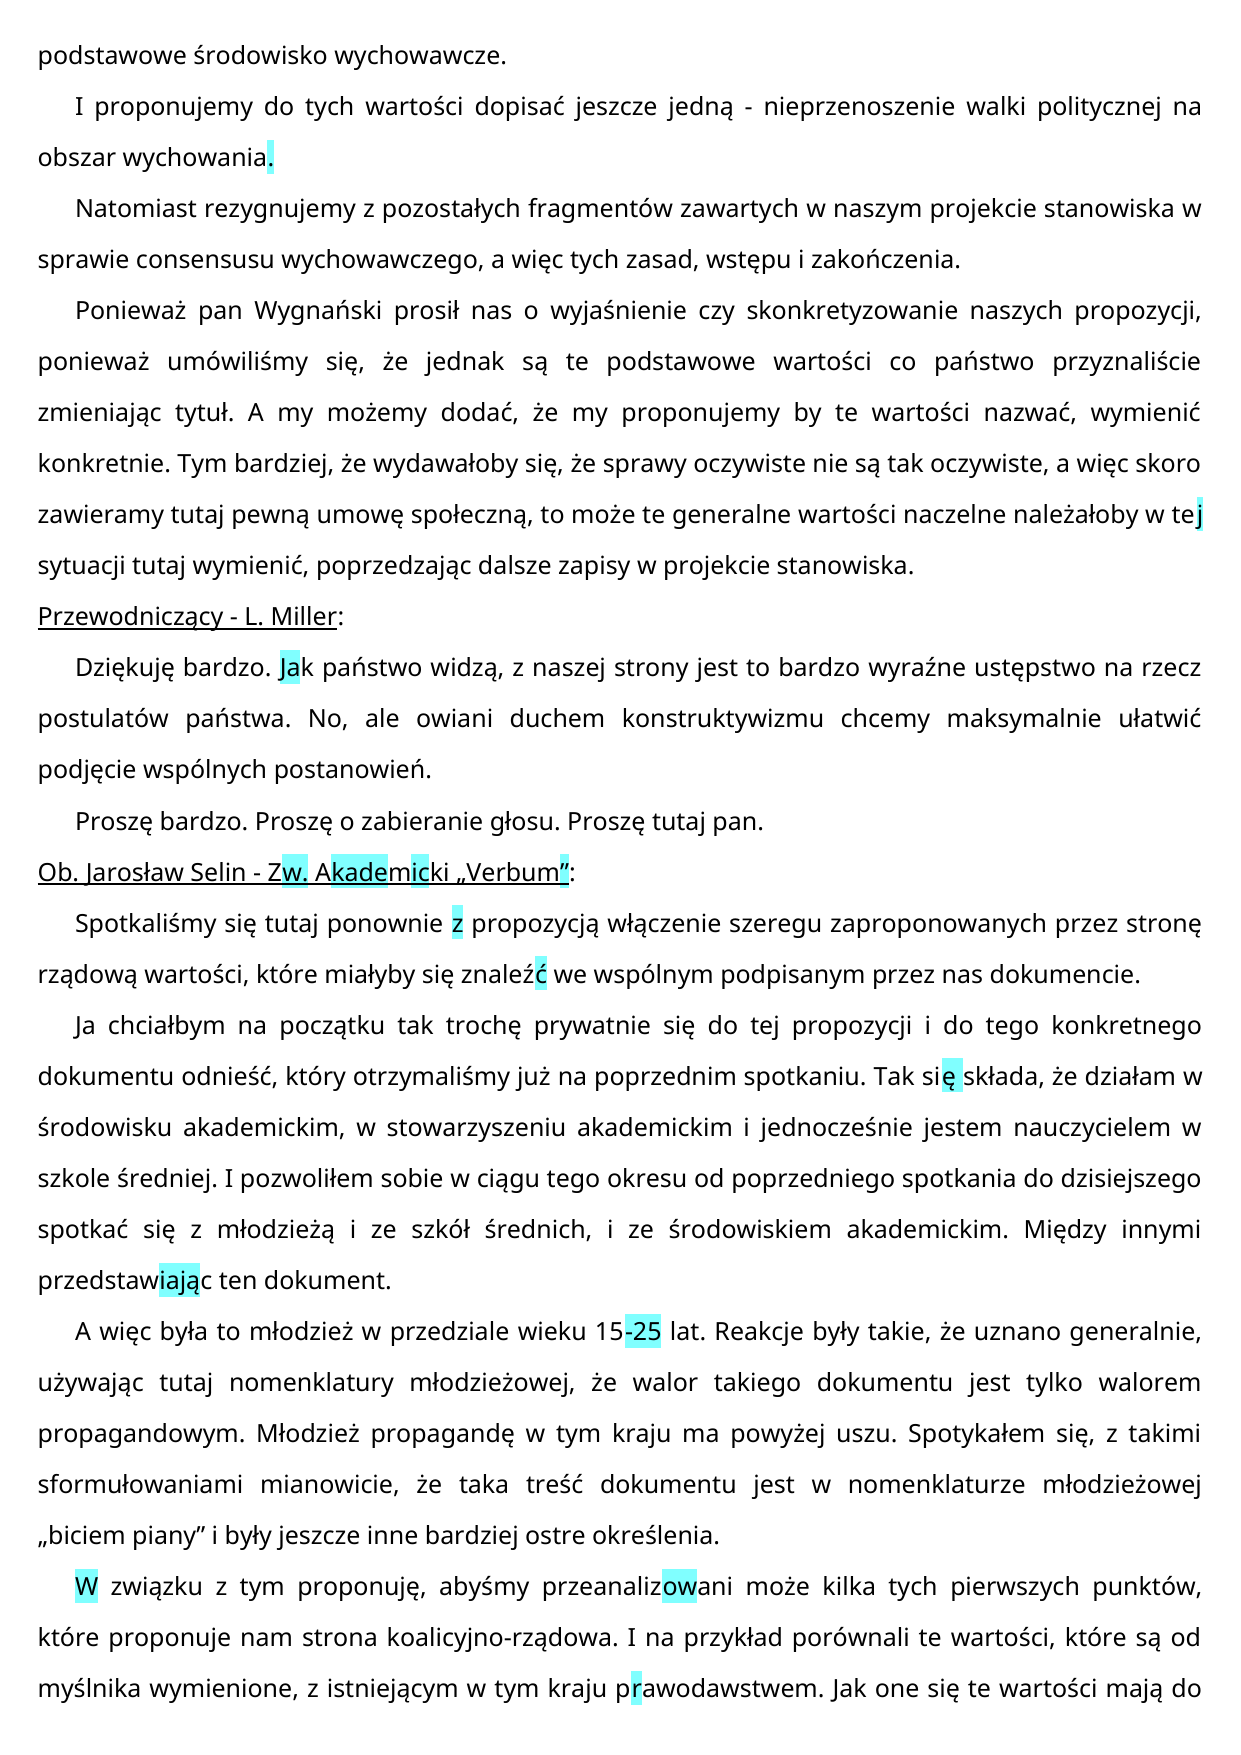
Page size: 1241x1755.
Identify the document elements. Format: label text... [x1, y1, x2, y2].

text W związku z tym proponuję, abyśmy przeanalizowani może kilka tych pierwszych punktów, które proponuje nam strona koalicyjno-rządowa. I na przykład porównali te wartości, które są od myślnika wymienione, z istniejącym w tym kraju prawodawstwem. Jak one się te wartości mają do [37, 1569, 1203, 1705]
text A więc była to młodzież w przedziale wieku 15-25 lat. Reakcje były takie, że uznano generalnie, używając tutaj nomenklatury młodzieżowej, że walor takiego dokumentu jest tylko walorem propagandowym. Młodzież propagandę w tym kraju ma powyżej uszu. Spotykałem się, z takimi sformułowaniami mianowicie, że taka treść dokumentu jest w nomenklaturze młodzieżowej „biciem piany” i były jeszcze inne bardziej ostre określenia. [37, 1313, 1203, 1552]
text Spotkaliśmy się tutaj ponownie z propozycją włączenie szeregu zaproponowanych przez stronę rządową wartości, które miałyby się znaleźć we wspólnym podpisanym przez nas dokumencie. [37, 905, 1203, 990]
text Ja chciałbym na początku tak trochę prywatnie się do tej propozycji i do tego konkretnego dokumentu odnieść, który otrzymaliśmy już na poprzednim spotkaniu. Tak się składa, że działam w środowisku akademickim, w stowarzyszeniu akademickim i jednocześnie jestem nauczycielem w szkole średniej. I pozwoliłem sobie w ciągu tego okresu od poprzedniego spotkania do dzisiejszego spotkać się z młodzieżą i ze szkół średnich, i ze środowiskiem akademickim. Między innymi przedstawiając ten dokument. [37, 1007, 1203, 1297]
text Ob. Jarosław Selin - Zw. Akademicki „Verbum”: [37, 854, 1203, 888]
text podstawowe środowisko wychowawcze. [37, 37, 1203, 72]
text I proponujemy do tych wartości dopisać jeszcze jedną - nieprzenoszenie walki politycznej na obszar wychowania. [37, 88, 1203, 174]
text Przewodniczący - L. Miller: [37, 599, 1203, 633]
text Natomiast rezygnujemy z pozostałych fragmentów zawartych w naszym projekcie stanowiska w sprawie consensusu wychowawczego, a więc tych zasad, wstępu i zakończenia. [37, 191, 1203, 276]
text Dziękuję bardzo. Jak państwo widzą, z naszej strony jest to bardzo wyraźne ustępstwo na rzecz postulatów państwa. No, ale owiani duchem konstruktywizmu chcemy maksymalnie ułatwić podjęcie wspólnych postanowień. [37, 650, 1203, 786]
text Ponieważ pan Wygnański prosił nas o wyjaśnienie czy skonkretyzowanie naszych propozycji, ponieważ umówiliśmy się, że jednak są te podstawowe wartości co państwo przyznaliście zmieniając tytuł. A my możemy dodać, że my proponujemy by te wartości nazwać, wymienić konkretnie. Tym bardziej, że wydawałoby się, że sprawy oczywiste nie są tak oczywiste, a więc skoro zawieramy tutaj pewną umowę społeczną, to może te generalne wartości naczelne należałoby w tej sytuacji tutaj wymienić, poprzedzając dalsze zapisy w projekcie stanowiska. [37, 293, 1203, 582]
text Proszę bardzo. Proszę o zabieranie głosu. Proszę tutaj pan. [37, 803, 1203, 837]
